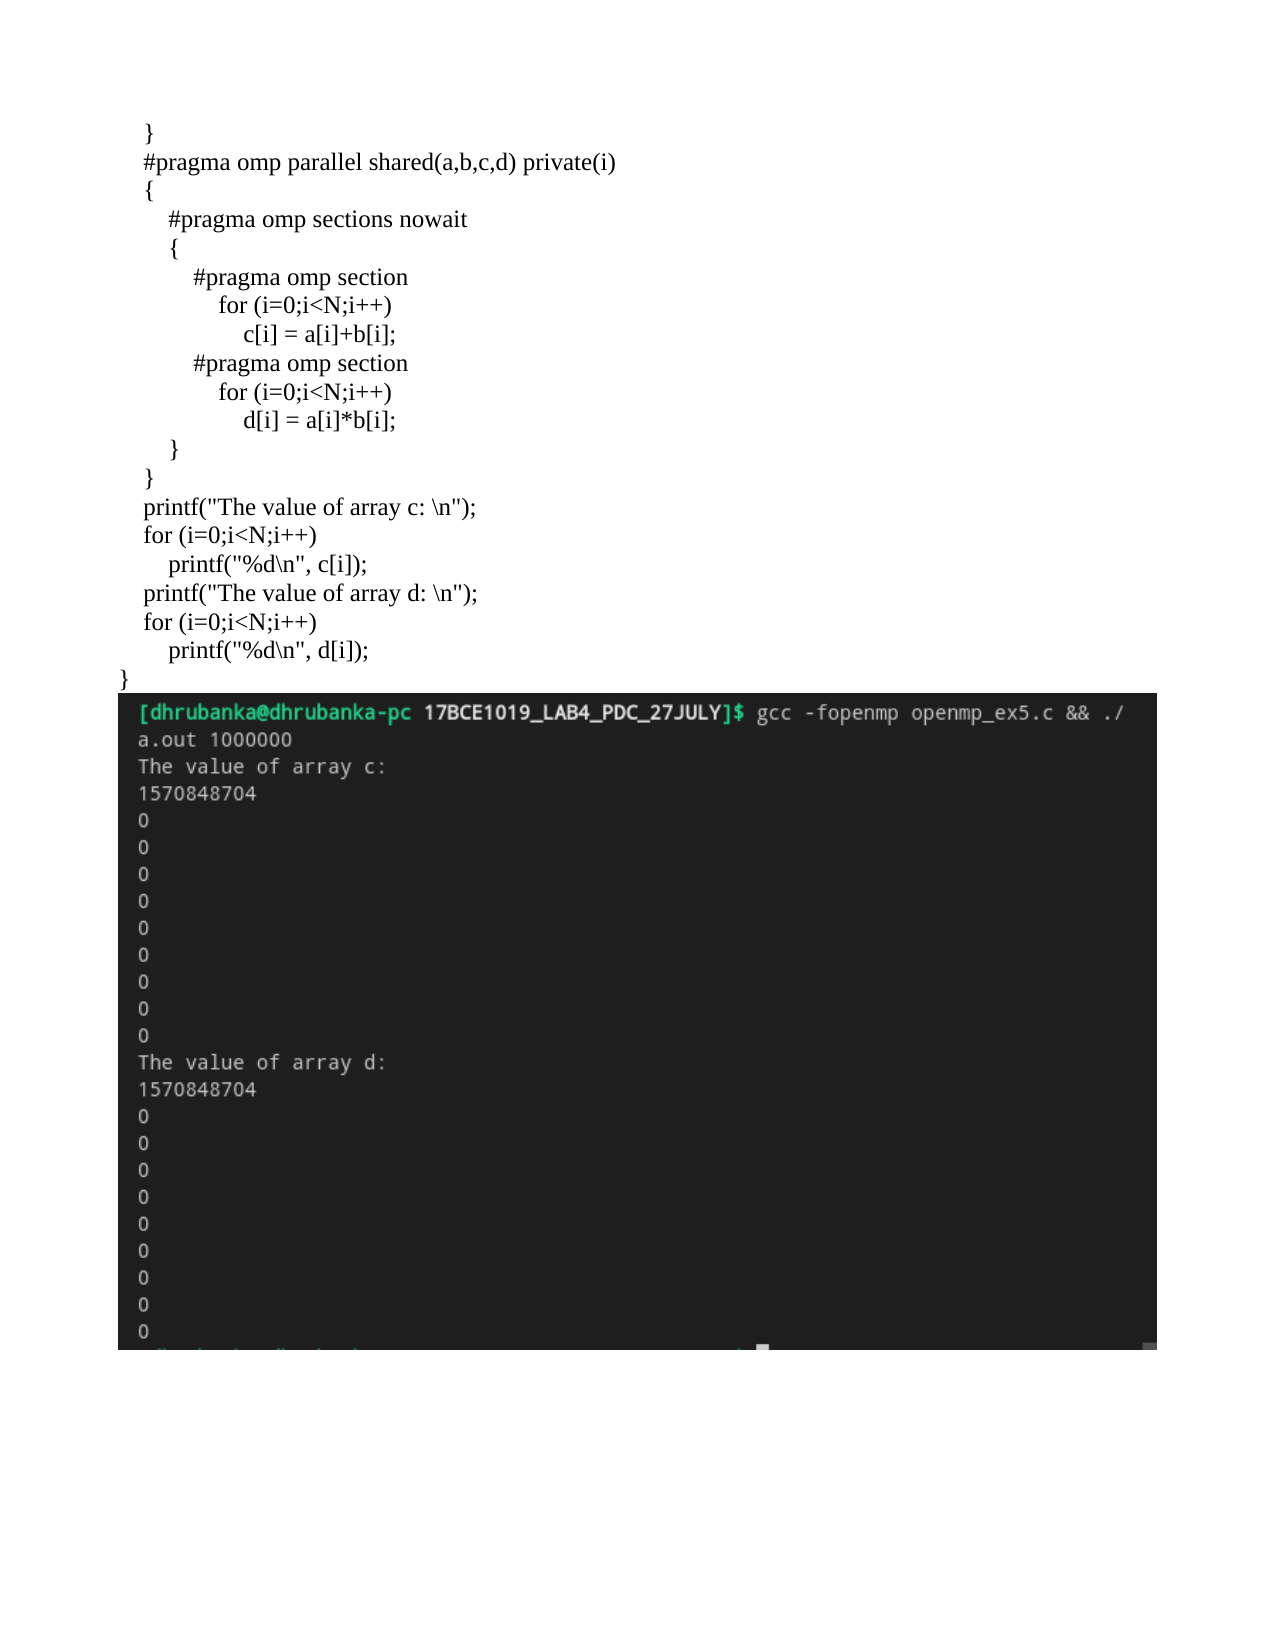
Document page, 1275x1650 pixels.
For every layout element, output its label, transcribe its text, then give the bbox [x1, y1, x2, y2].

text { [118, 233, 1157, 262]
text d[i] = a[i]*b[i]; [118, 406, 1157, 434]
text c[i] = a[i]+b[i]; [118, 319, 1157, 348]
text printf("%d\n", c[i]); [118, 549, 1157, 578]
text #pragma omp section [118, 348, 1157, 377]
text { [118, 176, 1157, 204]
text for (i=0;i<N;i++) [118, 377, 1157, 406]
text printf("%d\n", d[i]); [118, 636, 1157, 664]
text #pragma omp sections nowait [118, 204, 1157, 233]
text } [118, 664, 1157, 693]
text } [118, 434, 1157, 463]
text for (i=0;i<N;i++) [118, 521, 1157, 549]
text for (i=0;i<N;i++) [118, 607, 1157, 636]
text } [118, 463, 1157, 492]
text for (i=0;i<N;i++) [118, 291, 1157, 319]
text } [118, 118, 1157, 147]
text #pragma omp parallel shared(a,b,c,d) private(i) [118, 147, 1157, 176]
text #pragma omp section [118, 262, 1157, 291]
text printf("The value of array d: \n"); [118, 578, 1157, 607]
text printf("The value of array c: \n"); [118, 492, 1157, 521]
picture [118, 693, 1157, 1350]
